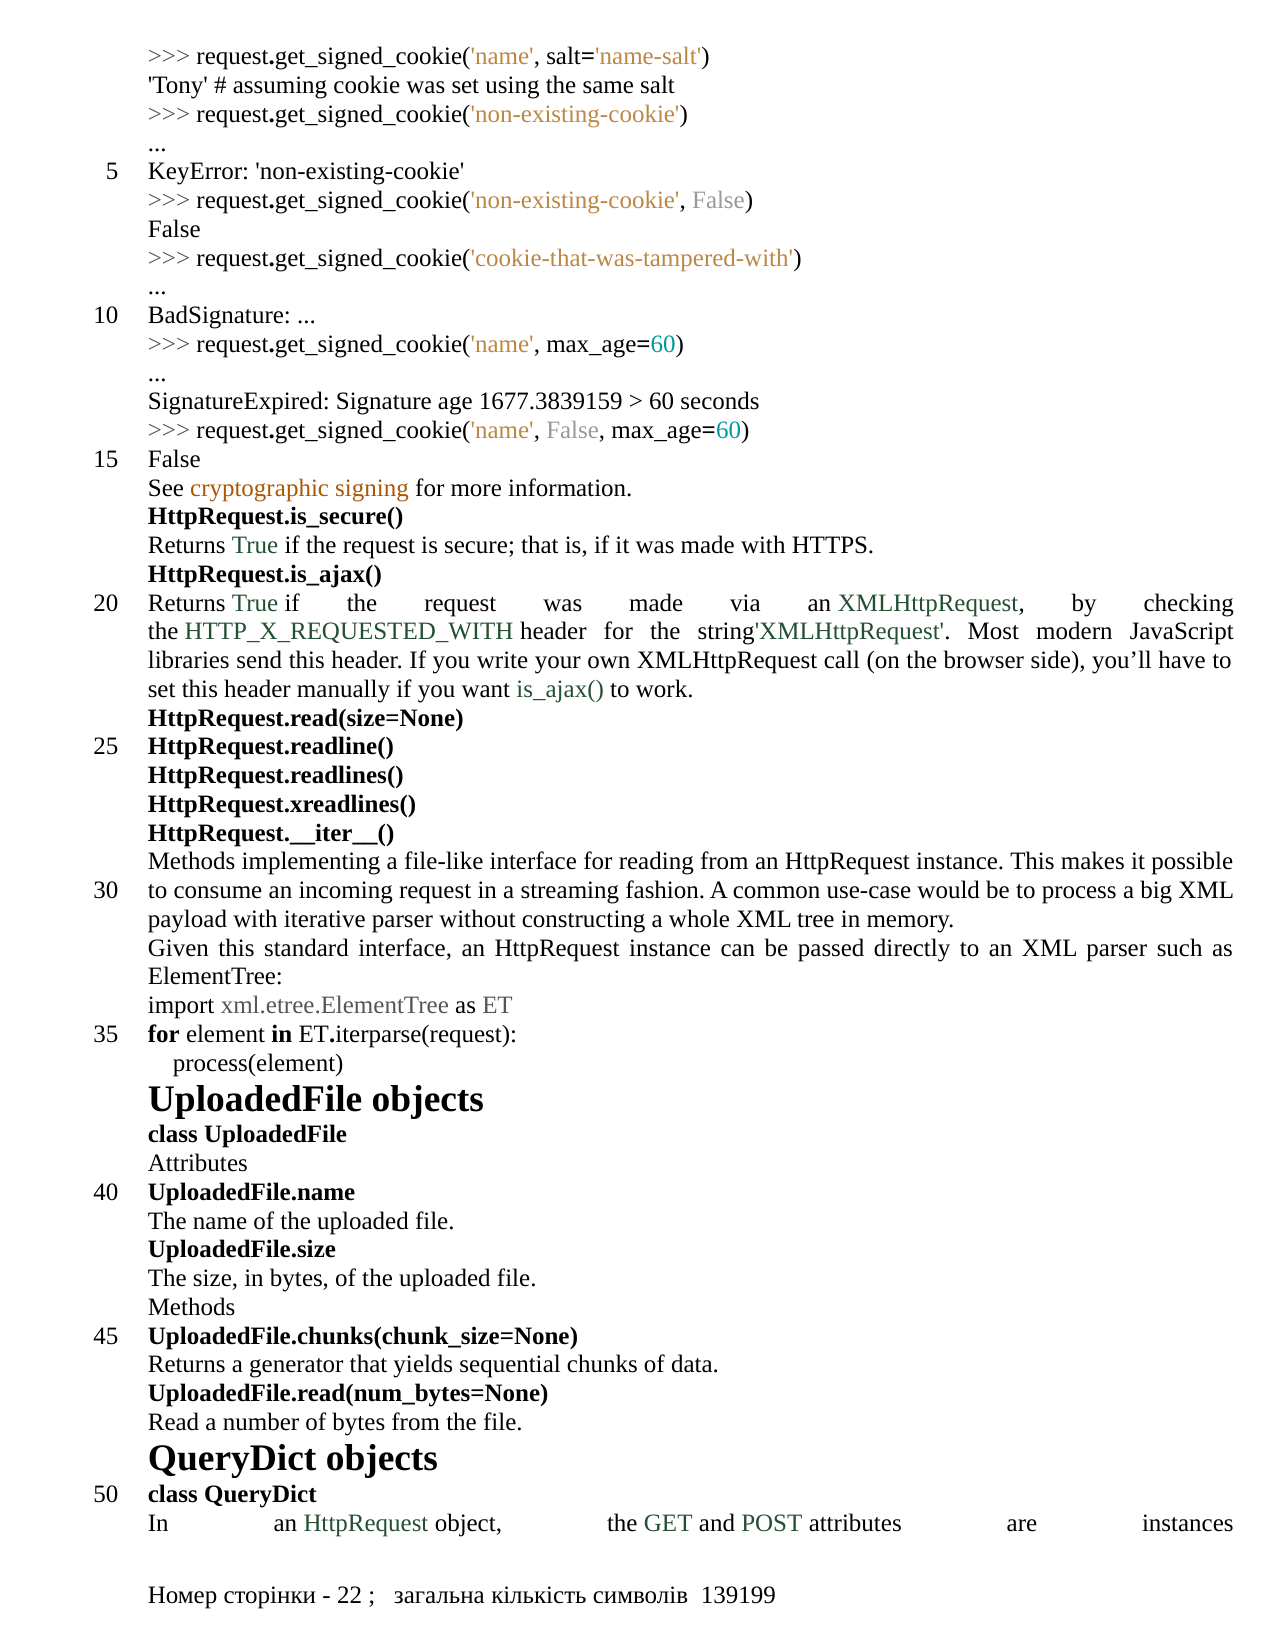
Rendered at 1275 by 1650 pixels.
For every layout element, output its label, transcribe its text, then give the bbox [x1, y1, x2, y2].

text HttpRequest.is_secure() [148, 501, 1234, 530]
text import xml.etree.ElementTree as ET [148, 990, 1234, 1019]
text False [148, 444, 1234, 473]
text Returns a generator that yields sequential chunks of data. [148, 1349, 1234, 1378]
text >>> request.get_signed_cookie('name', salt='name-salt') [148, 41, 1234, 70]
text UploadedFile.chunks(chunk_size=None) [148, 1321, 1234, 1349]
text process(element) [148, 1048, 1234, 1076]
text The size, in bytes, of the uploaded file. [148, 1263, 1234, 1292]
text BadSignature: ... [148, 300, 1234, 329]
text ... [148, 271, 1234, 300]
text False [148, 214, 1234, 243]
subtitle UploadedFile objects [148, 1076, 1234, 1119]
text >>> request.get_signed_cookie('cookie-that-was-tampered-with') [148, 243, 1234, 271]
text 'Tony' # assuming cookie was set using the same salt [148, 70, 1234, 99]
text for element in ET.iterparse(request): [148, 1019, 1234, 1048]
text HttpRequest.is_ajax() [148, 559, 1234, 588]
text Methods [148, 1292, 1234, 1321]
text HttpRequest.read(size=None) [148, 703, 1234, 731]
text Returns True if the request is secure; that is, if it was made with HTTPS. [148, 530, 1234, 559]
text The name of the uploaded file. [148, 1206, 1234, 1234]
text >>> request.get_signed_cookie('name', False, max_age=60) [148, 415, 1234, 444]
text ... [148, 358, 1234, 386]
text Returns True if the request was made via an XMLHttpRequest, by checking the HTTP_X_REQUESTED_WITH header for the string'XMLHttpRequest'. Most modern JavaScript libraries send this header. If you write your own XMLHttpRequest call (on the browser side), you’ll have to set this header manually if you want is_ajax() to work. [148, 588, 1234, 703]
text Attributes [148, 1148, 1234, 1177]
text UploadedFile.name [148, 1177, 1234, 1206]
text UploadedFile.read(num_bytes=None) [148, 1378, 1234, 1407]
text See cryptographic signing for more information. [148, 473, 1234, 501]
text class UploadedFile [148, 1119, 1234, 1148]
text >>> request.get_signed_cookie('name', max_age=60) [148, 329, 1234, 358]
text >>> request.get_signed_cookie('non-existing-cookie', False) [148, 185, 1234, 214]
subtitle QueryDict objects [148, 1436, 1234, 1479]
text KeyError: 'non-existing-cookie' [148, 156, 1234, 185]
text Read a number of bytes from the file. [148, 1407, 1234, 1436]
text Given this standard interface, an HttpRequest instance can be passed directly to an XML parser such as ElementTree: [148, 933, 1234, 990]
text class QueryDict [148, 1479, 1234, 1508]
text >>> request.get_signed_cookie('non-existing-cookie') [148, 99, 1234, 128]
text In an HttpRequest object, the GET and POST attributes are instances [148, 1508, 1234, 1536]
text HttpRequest.readline() [148, 731, 1234, 760]
text HttpRequest.xreadlines() [148, 789, 1234, 818]
text Methods implementing a file-like interface for reading from an HttpRequest instance. This makes it possible to consume an incoming request in a streaming fashion. A common use-case would be to process a big XML payload with iterative parser without constructing a whole XML tree in memory. [148, 846, 1234, 933]
text ... [148, 128, 1234, 156]
text SignatureExpired: Signature age 1677.3839159 > 60 seconds [148, 386, 1234, 415]
text UploadedFile.size [148, 1234, 1234, 1263]
text HttpRequest.__iter__() [148, 818, 1234, 846]
text HttpRequest.readlines() [148, 760, 1234, 789]
